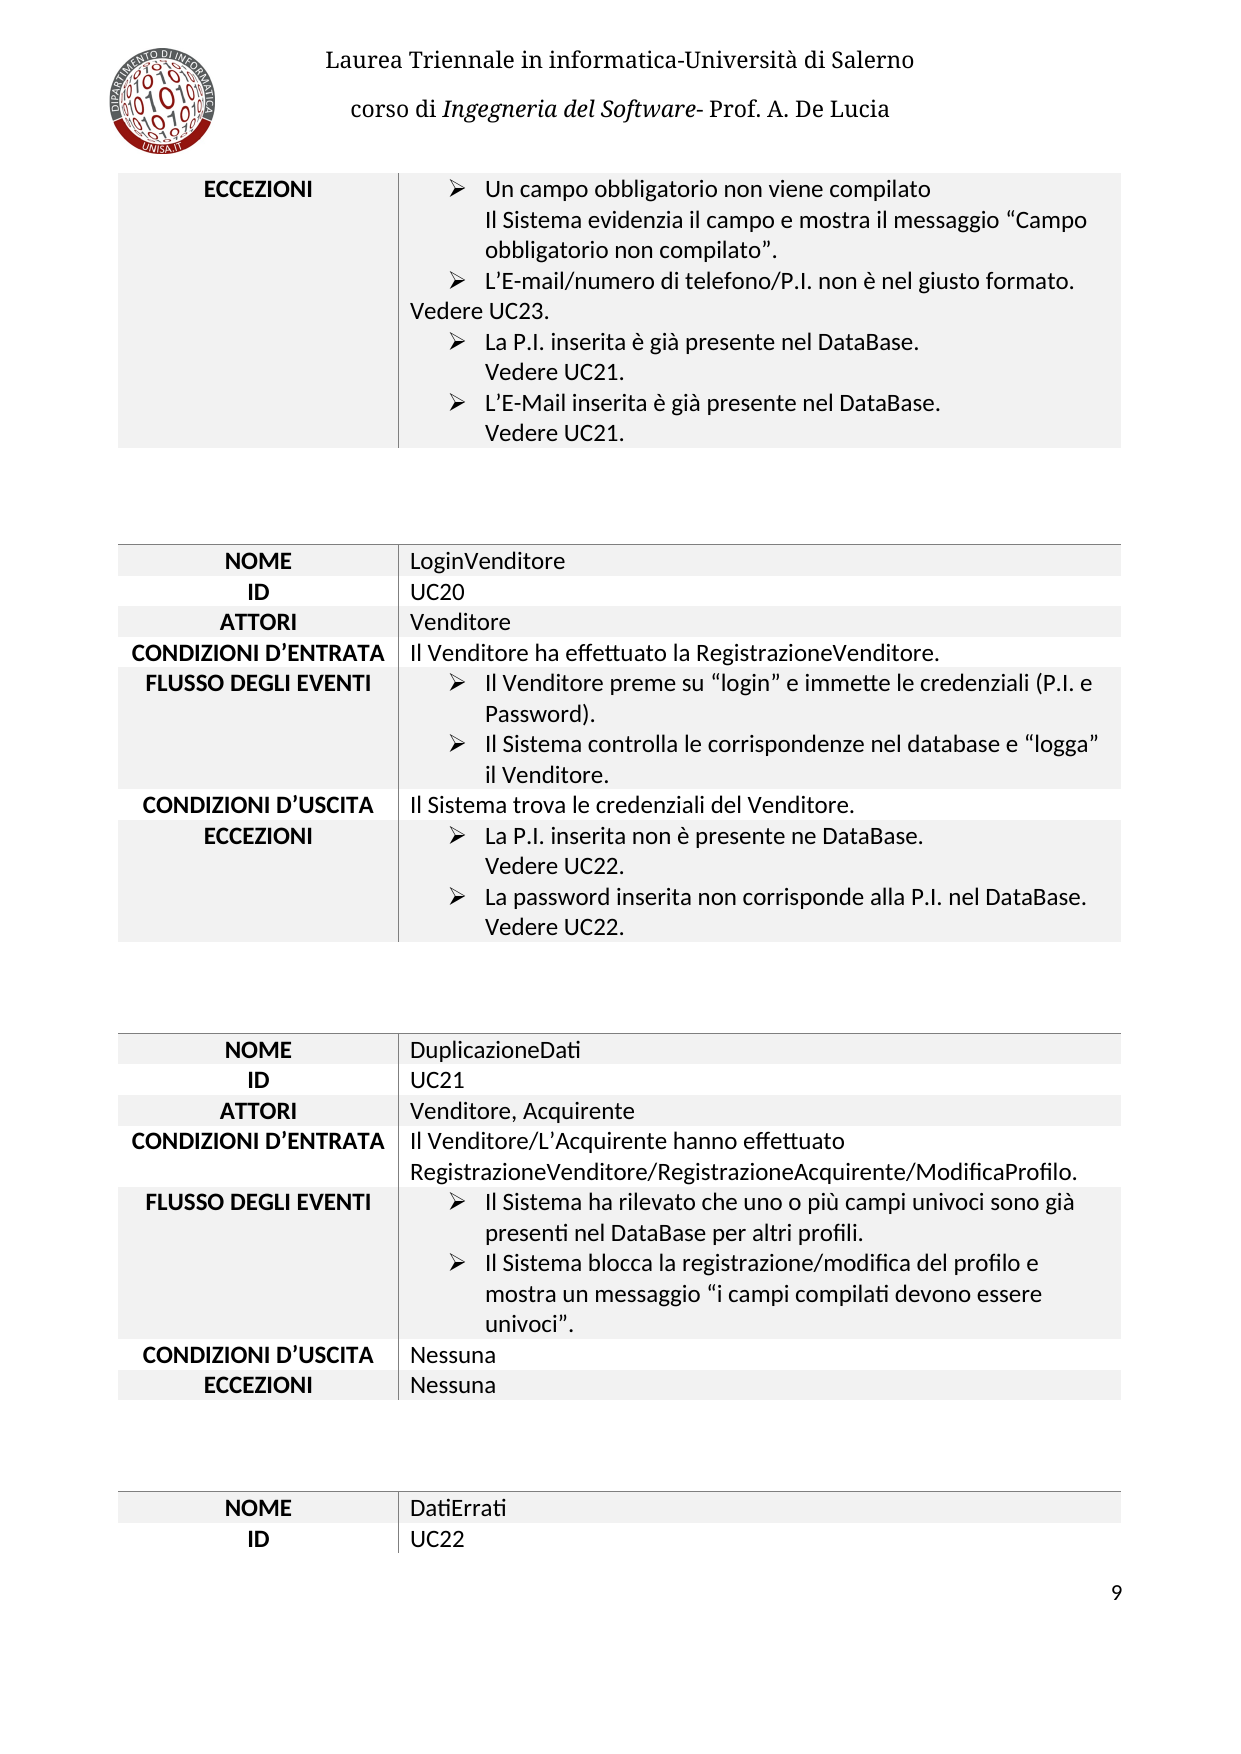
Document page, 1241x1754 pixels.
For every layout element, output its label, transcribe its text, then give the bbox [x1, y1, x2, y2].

table_cell UC21 [399, 1065, 1121, 1095]
table_cell condizioni d’uscita [118, 1339, 398, 1370]
table_cell ID [118, 1065, 398, 1095]
table_header NOME [118, 1034, 398, 1064]
table_header NOME [118, 1492, 398, 1523]
table_cell Il Sistema trova le credenziali del Venditore. [399, 789, 1121, 820]
table_cell Il Sistema ha rilevato che uno o più campi univoci sono già presenti nel DataBase per altri profili. Il Sistema blocca la registrazione/modifica del profilo e mostra un messaggio “i campi compilati devono essere univoci”. [399, 1187, 1121, 1339]
table_cell Attori [118, 1095, 398, 1126]
table_cell ECCEzioni [118, 1370, 398, 1400]
table_cell UC22 [399, 1523, 1121, 1553]
table_cell ID [118, 576, 398, 606]
table_cell flusso degli eventi [118, 1187, 398, 1339]
table_cell Il Venditore preme su “login” e immette le credenziali (P.I. e Password). Il Sistema controlla le corrispondenze nel database e “logga” il Venditore. [399, 667, 1121, 789]
table_cell Nessuna [399, 1339, 1121, 1370]
table_cell Venditore [399, 606, 1121, 637]
table_cell Venditore, Acquirente [399, 1095, 1121, 1126]
table_cell Nessuna [399, 1370, 1121, 1400]
table_header DuplicazioneDati [399, 1034, 1121, 1064]
table_cell flusso degli eventi [118, 667, 398, 789]
table_cell ECCEzioni [118, 820, 398, 942]
table_cell Il Venditore/L’Acquirente hanno effettuato RegistrazioneVenditore/RegistrazioneAcquirente/ModificaProfilo. [399, 1126, 1121, 1187]
table_cell La P.I. inserita non è presente ne DataBase. Vedere UC22. La password inserita non corrisponde alla P.I. nel DataBase. Vedere UC22. [399, 820, 1121, 942]
table_cell Il Venditore ha effettuato la RegistrazioneVenditore. [399, 637, 1121, 667]
table_cell Condizioni d’entrata [118, 637, 398, 667]
table_cell Un campo obbligatorio non viene compilato Il Sistema evidenzia il campo e mostra il messaggio “Campo obbligatorio non compilato”. L’E-mail/numero di telefono/P.I. non è nel giusto formato. Vedere UC23. La P.I. inserita è già presente nel DataBase. Vedere UC21. L’E-Mail inserita è già presente nel DataBase. Vedere UC21. [399, 173, 1121, 448]
table_cell Attori [118, 606, 398, 637]
table_header DatiErrati [399, 1492, 1121, 1523]
table_header LoginVenditore [399, 545, 1121, 576]
table_header NOME [118, 545, 398, 576]
table_cell UC20 [399, 576, 1121, 606]
table_cell ID [118, 1523, 398, 1553]
table_cell condizioni d’uscita [118, 789, 398, 820]
table_cell ECCEzioni [118, 173, 398, 448]
table_cell Condizioni d’entrata [118, 1126, 398, 1187]
